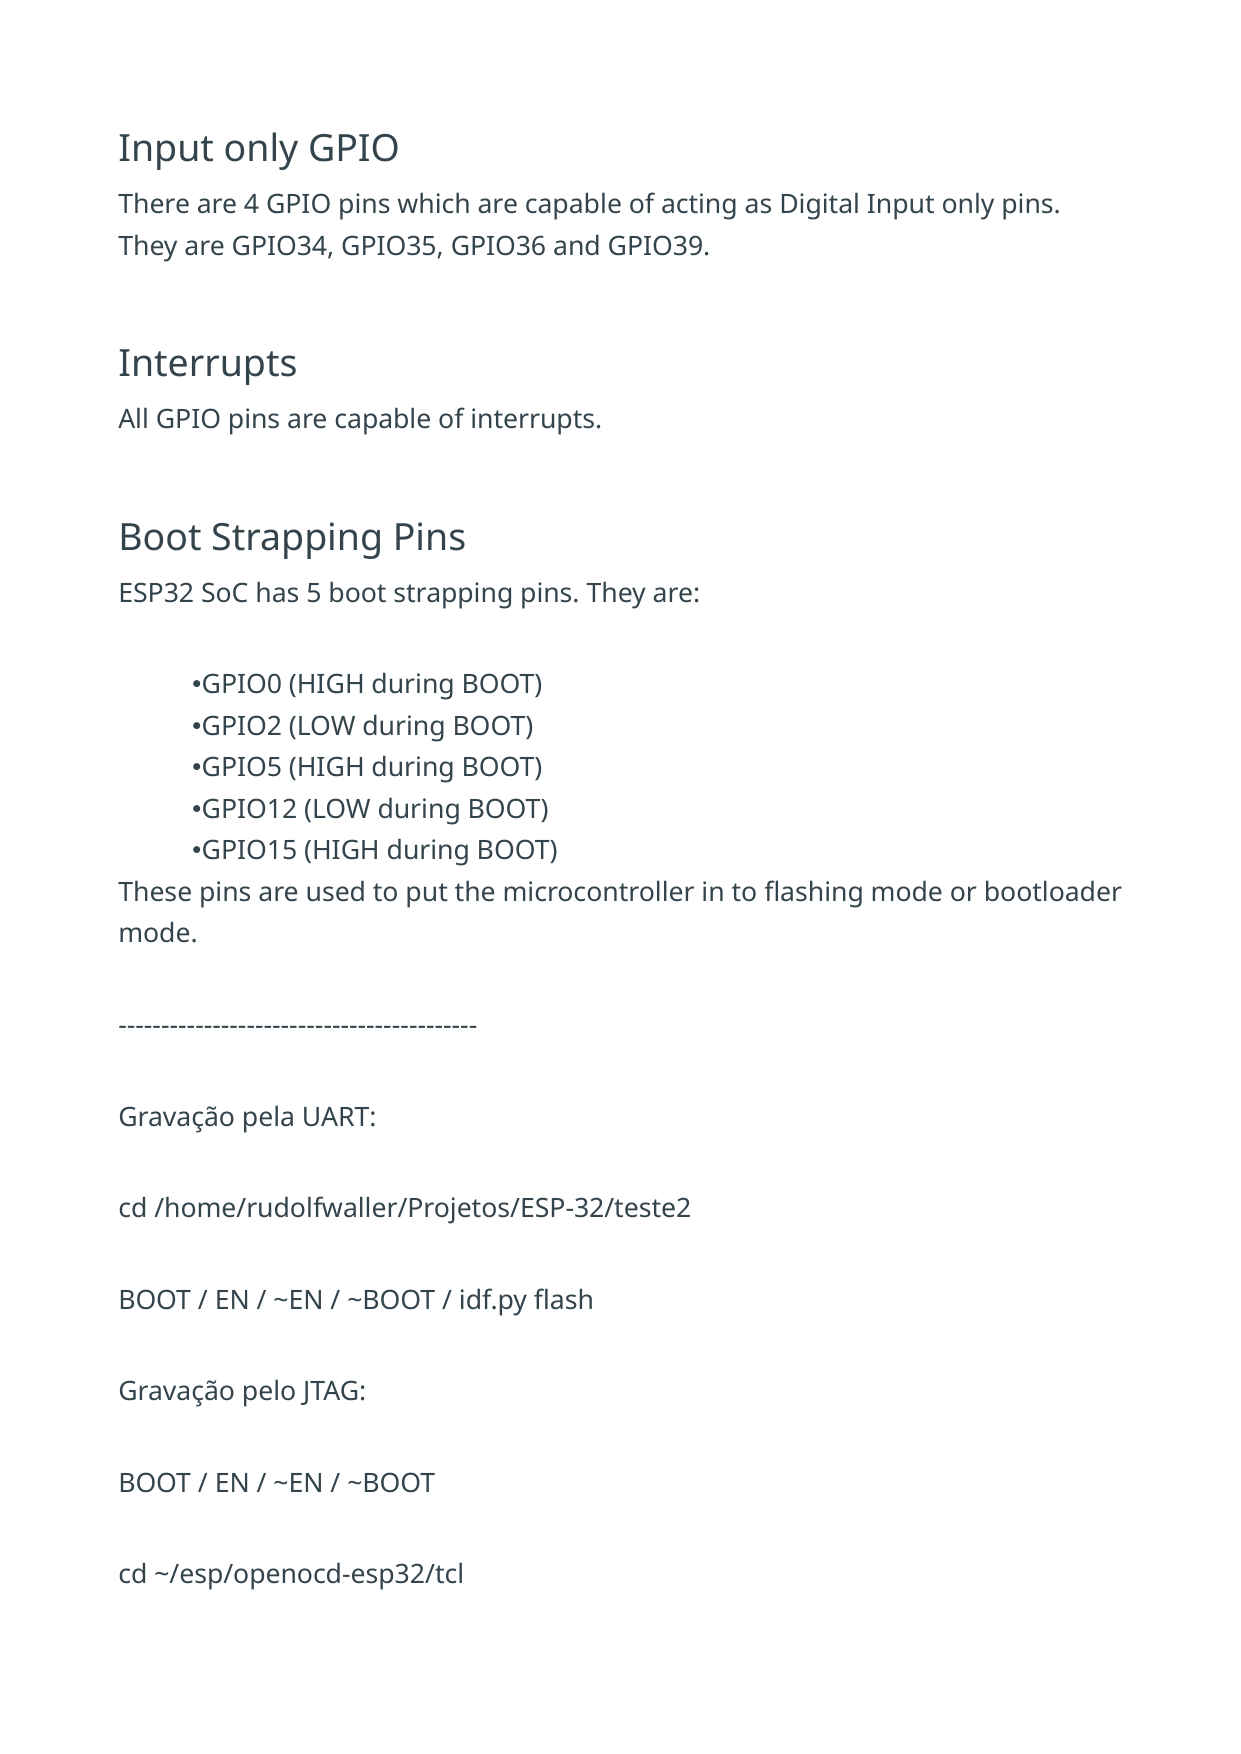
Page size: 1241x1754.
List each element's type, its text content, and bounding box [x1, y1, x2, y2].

subtitle Boot Strapping Pins [118, 506, 1122, 561]
text Gravação pelo JTAG: [118, 1372, 1122, 1408]
subtitle Input only GPIO [118, 118, 1122, 173]
text There are 4 GPIO pins which are capable of acting as Digital Input only pins. They are GPIO34, GPIO35, GPIO36 and GPIO39. [118, 185, 1122, 263]
text BOOT / EN / ~EN / ~BOOT [118, 1464, 1122, 1500]
text These pins are used to put the microcontroller in to flashing mode or bootloader mode. [118, 873, 1122, 951]
subtitle Interrupts [118, 333, 1122, 388]
text cd ~/esp/openocd-esp32/tcl [118, 1555, 1122, 1592]
list GPIO5 (HIGH during BOOT) [118, 748, 1122, 784]
text All GPIO pins are capable of interrupts. [118, 400, 1122, 436]
text cd /home/rudolfwaller/Projetos/ESP-32/teste2 [118, 1189, 1122, 1225]
list GPIO12 (LOW during BOOT) [118, 790, 1122, 826]
list GPIO0 (HIGH during BOOT) [118, 665, 1122, 701]
text ------------------------------------------ [118, 1006, 1122, 1042]
list GPIO15 (HIGH during BOOT) [118, 831, 1122, 867]
text BOOT / EN / ~EN / ~BOOT / idf.py flash [118, 1281, 1122, 1317]
text Gravação pela UART: [118, 1098, 1122, 1134]
list GPIO2 (LOW during BOOT) [118, 707, 1122, 743]
text ESP32 SoC has 5 boot strapping pins. They are: [118, 573, 1122, 610]
